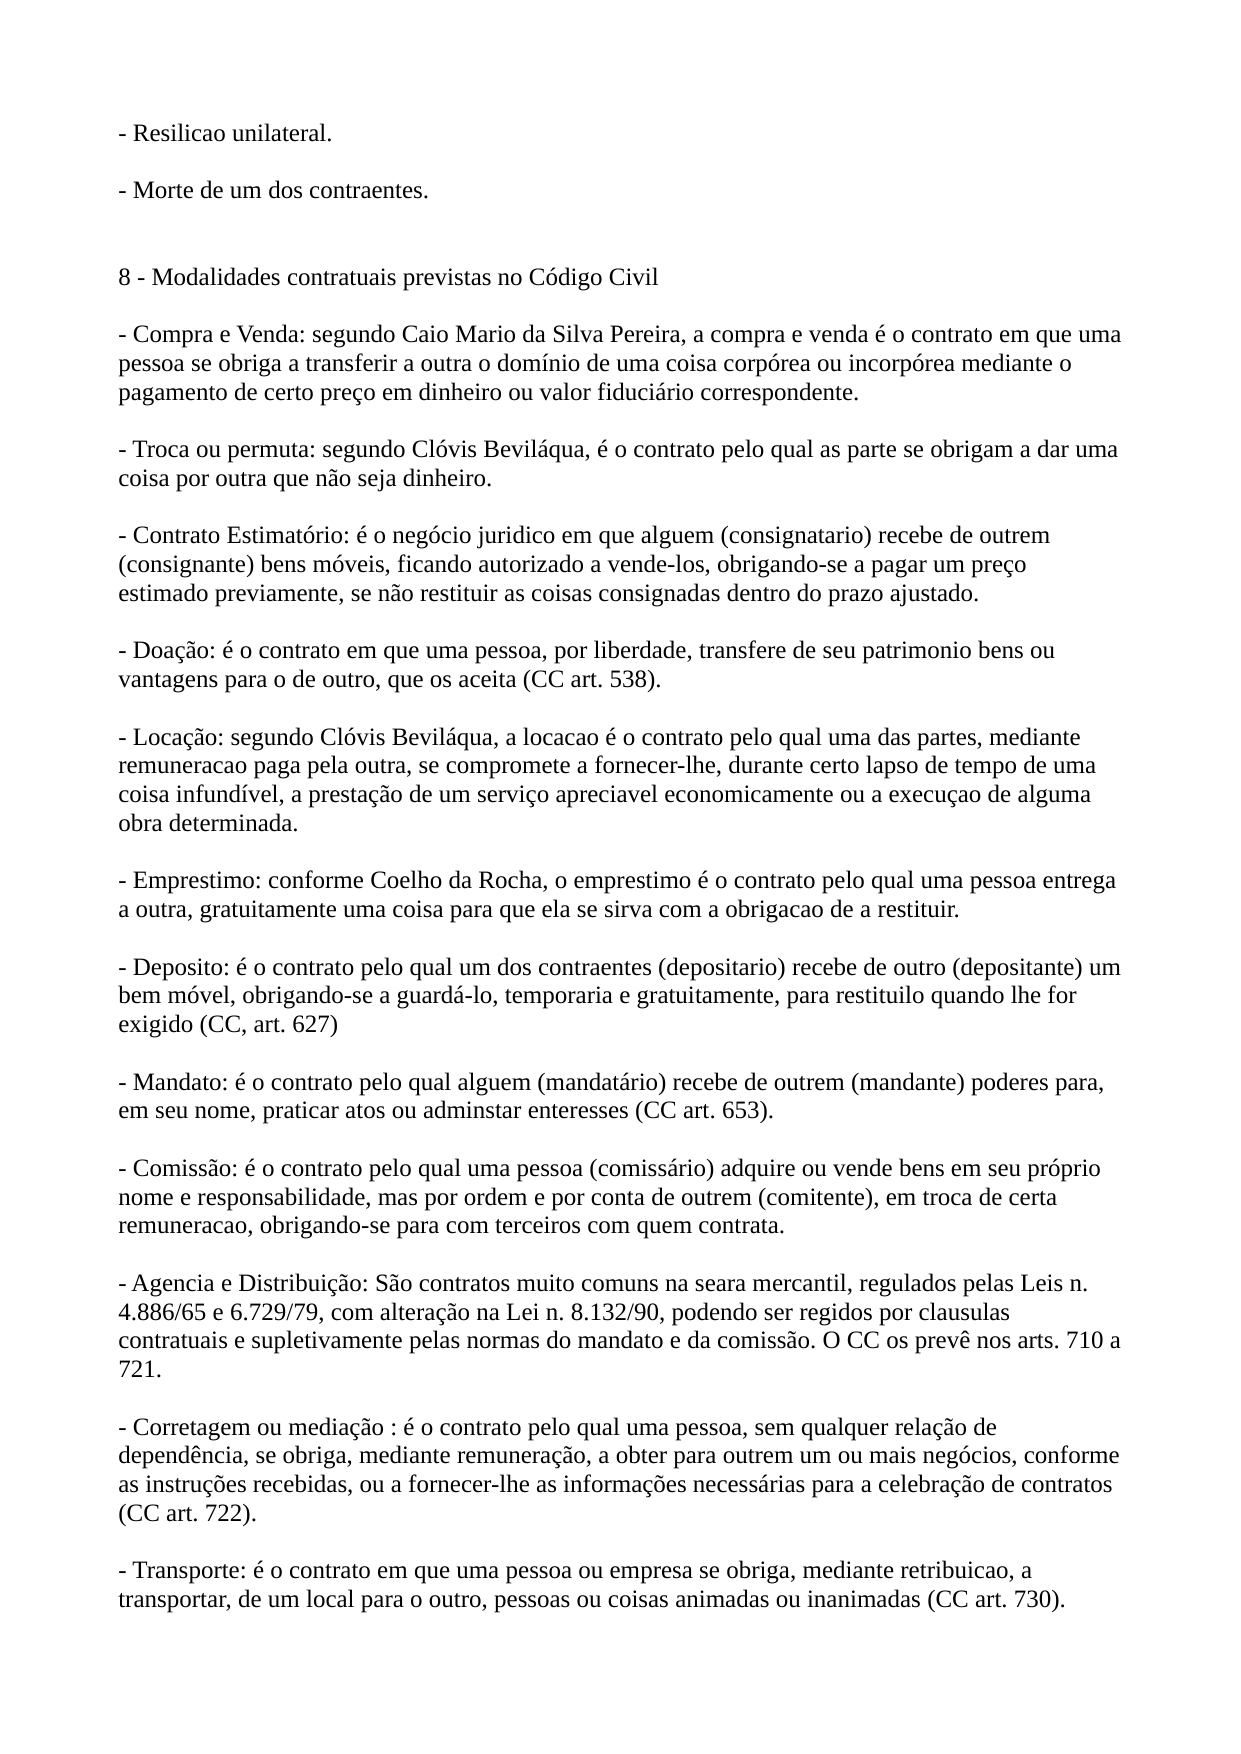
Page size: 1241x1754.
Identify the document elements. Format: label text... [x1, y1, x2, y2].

text - Locação: segundo Clóvis Beviláqua, a locacao é o contrato pelo qual uma das partes, mediante remuneracao paga pela outra, se compromete a fornecer-lhe, durante certo lapso de tempo de uma coisa infundível, a prestação de um serviço apreciavel economicamente ou a execuçao de alguma obra determinada. [118, 722, 1122, 837]
text - Morte de um dos contraentes. [118, 176, 1122, 204]
text - Deposito: é o contrato pelo qual um dos contraentes (depositario) recebe de outro (depositante) um bem móvel, obrigando-se a guardá-lo, temporaria e gratuitamente, para restituilo quando lhe for exigido (CC, art. 627) [118, 952, 1122, 1038]
text - Compra e Venda: segundo Caio Mario da Silva Pereira, a compra e venda é o contrato em que uma pessoa se obriga a transferir a outra o domínio de uma coisa corpórea ou incorpórea mediante o pagamento de certo preço em dinheiro ou valor fiduciário correspondente. [118, 319, 1122, 406]
text - Mandato: é o contrato pelo qual alguem (mandatário) recebe de outrem (mandante) poderes para, em seu nome, praticar atos ou adminstar enteresses (CC art. 653). [118, 1067, 1122, 1124]
text - Doação: é o contrato em que uma pessoa, por liberdade, transfere de seu patrimonio bens ou vantagens para o de outro, que os aceita (CC art. 538). [118, 636, 1122, 693]
text - Comissão: é o contrato pelo qual uma pessoa (comissário) adquire ou vende bens em seu próprio nome e responsabilidade, mas por ordem e por conta de outrem (comitente), em troca de certa remuneracao, obrigando-se para com terceiros com quem contrata. [118, 1153, 1122, 1239]
text - Emprestimo: conforme Coelho da Rocha, o emprestimo é o contrato pelo qual uma pessoa entrega a outra, gratuitamente uma coisa para que ela se sirva com a obrigacao de a restituir. [118, 866, 1122, 923]
text - Troca ou permuta: segundo Clóvis Beviláqua, é o contrato pelo qual as parte se obrigam a dar uma coisa por outra que não seja dinheiro. [118, 434, 1122, 492]
text - Agencia e Distribuição: São contratos muito comuns na seara mercantil, regulados pelas Leis n. 4.886/65 e 6.729/79, com alteração na Lei n. 8.132/90, podendo ser regidos por clausulas contratuais e supletivamente pelas normas do mandato e da comissão. O CC os prevê nos arts. 710 a 721. [118, 1268, 1122, 1383]
text - Corretagem ou mediação : é o contrato pelo qual uma pessoa, sem qualquer relação de dependência, se obriga, mediante remuneração, a obter para outrem um ou mais negócios, conforme as instruções recebidas, ou a fornecer-lhe as informações necessárias para a celebração de contratos (CC art. 722). [118, 1412, 1122, 1527]
text - Resilicao unilateral. [118, 118, 1122, 147]
text 8 - Modalidades contratuais previstas no Código Civil [118, 262, 1122, 291]
text - Transporte: é o contrato em que uma pessoa ou empresa se obriga, mediante retribuicao, a transportar, de um local para o outro, pessoas ou coisas animadas ou inanimadas (CC art. 730). [118, 1556, 1122, 1613]
text - Contrato Estimatório: é o negócio juridico em que alguem (consignatario) recebe de outrem (consignante) bens móveis, ficando autorizado a vende-los, obrigando-se a pagar um preço estimado previamente, se não restituir as coisas consignadas dentro do prazo ajustado. [118, 521, 1122, 607]
